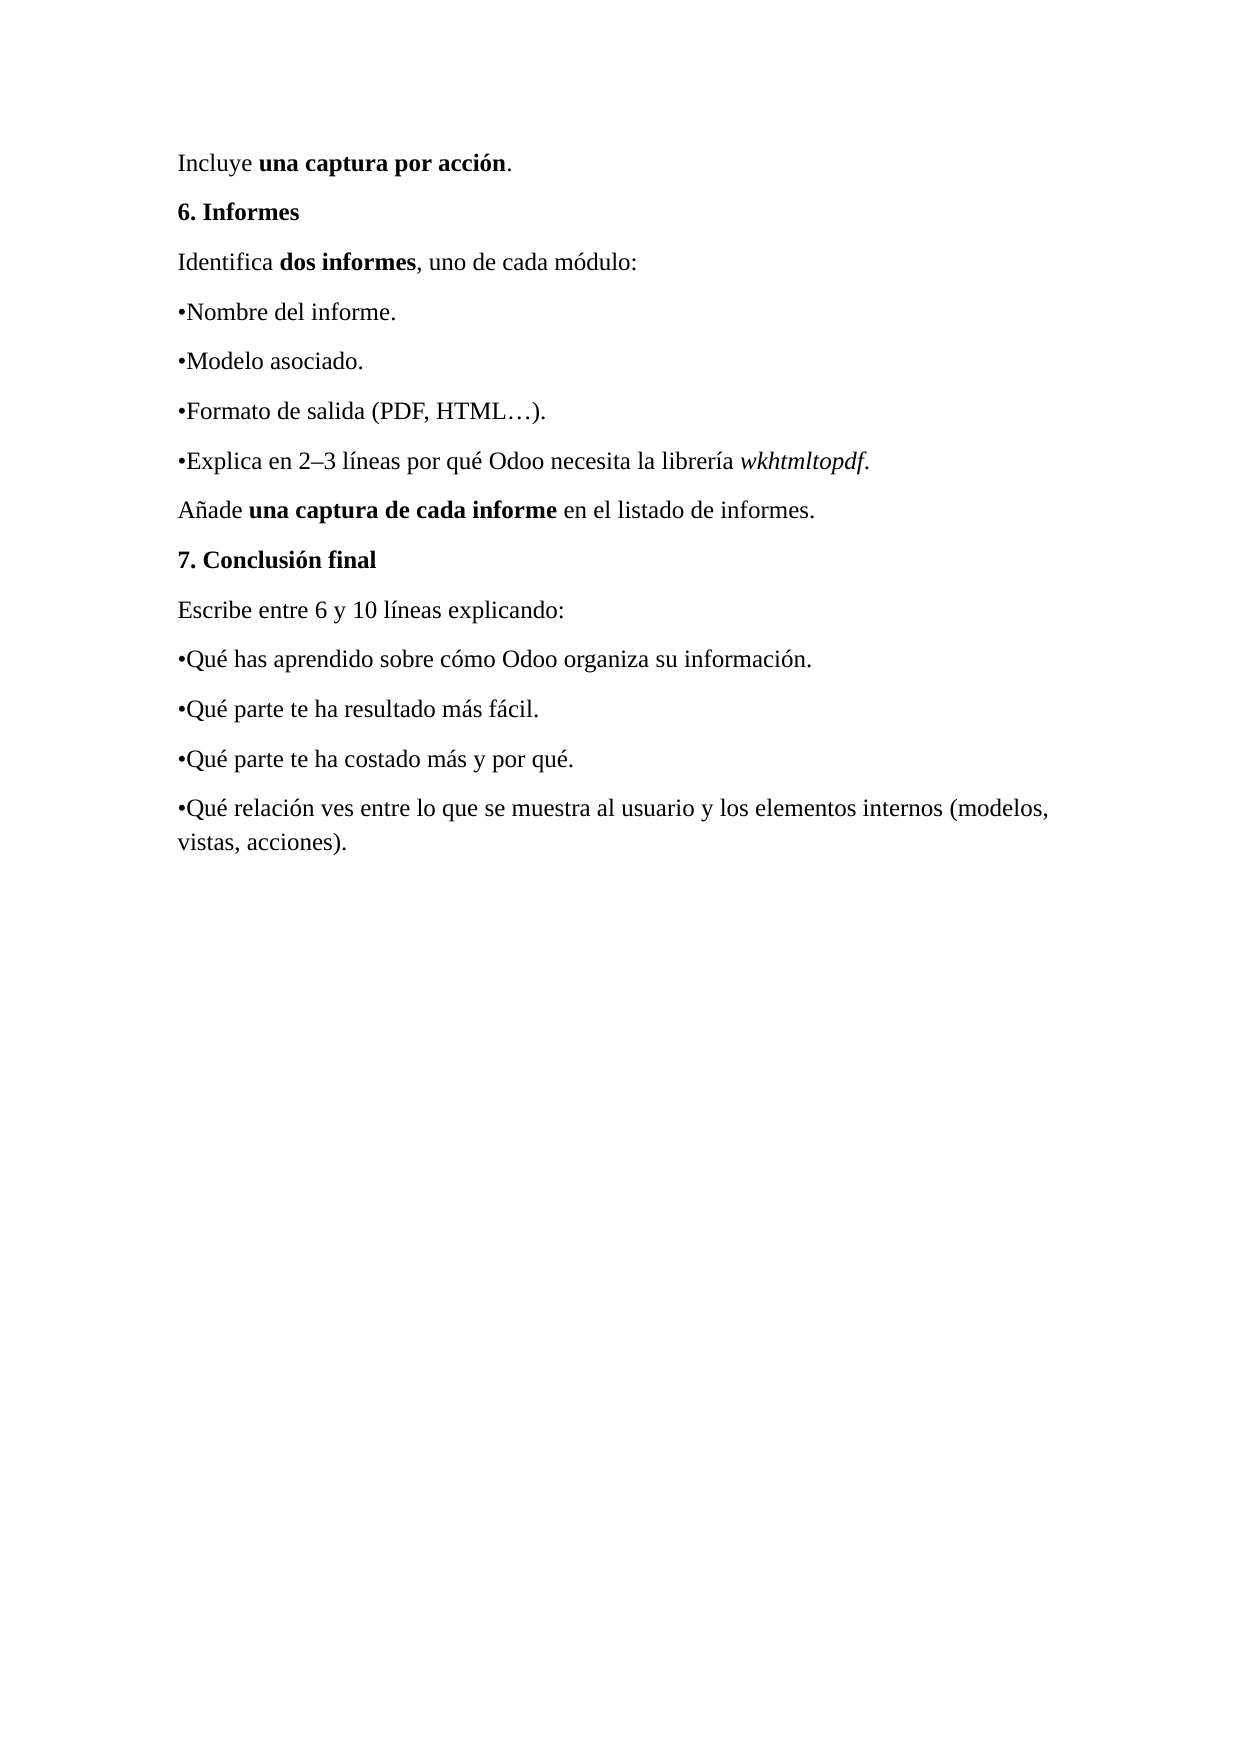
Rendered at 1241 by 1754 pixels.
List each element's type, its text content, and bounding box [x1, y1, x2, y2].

text •Qué has aprendido sobre cómo Odoo organiza su información. [177, 644, 1063, 673]
text Identifica dos informes, uno de cada módulo: [177, 247, 1063, 276]
text •Qué parte te ha costado más y por qué. [177, 744, 1063, 773]
text 6. Informes [177, 197, 1063, 226]
text •Explica en 2–3 líneas por qué Odoo necesita la librería wkhtmltopdf. [177, 446, 1063, 474]
text Escribe entre 6 y 10 líneas explicando: [177, 595, 1063, 623]
text •Modelo asociado. [177, 346, 1063, 375]
text 7. Conclusión final [177, 545, 1063, 574]
text •Formato de salida (PDF, HTML…). [177, 396, 1063, 425]
text •Qué relación ves entre lo que se muestra al usuario y los elementos internos (modelos, vistas, acciones). [177, 793, 1063, 855]
text •Nombre del informe. [177, 297, 1063, 325]
text Incluye una captura por acción. [177, 148, 1063, 176]
text Añade una captura de cada informe en el listado de informes. [177, 495, 1063, 524]
text •Qué parte te ha resultado más fácil. [177, 694, 1063, 723]
